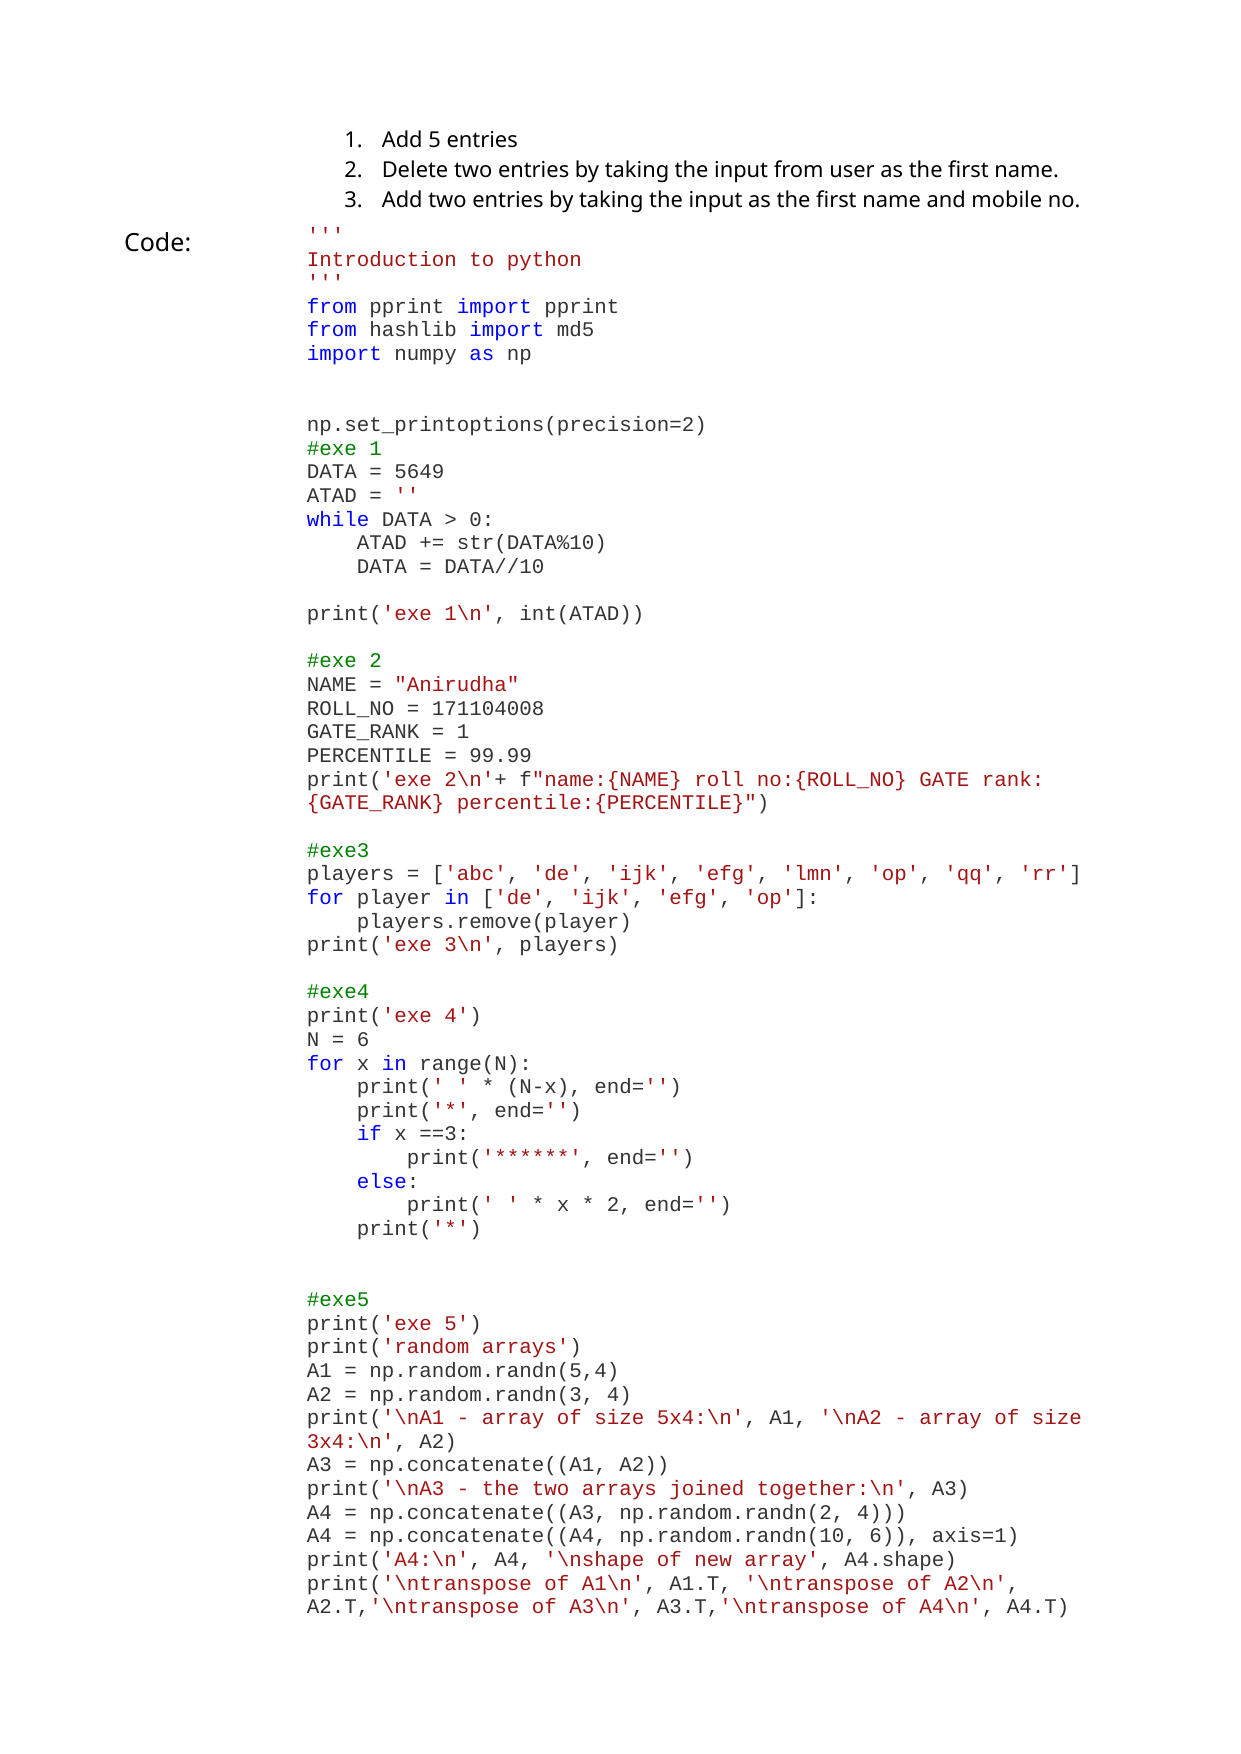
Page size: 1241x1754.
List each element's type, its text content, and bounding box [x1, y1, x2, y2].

table_cell Code: [119, 220, 301, 1626]
table_cell ''' Introduction to python ''' from pprint import pprint from hashlib import md5 import numpy as np np.set_printoptions(precision=2) #exe 1 DATA = 5649 ATAD = '' while DATA > 0: ATAD += str(DATA%10) DATA = DATA//10 print('exe 1\n', int(ATAD)) #exe 2 NAME = "Anirudha" ROLL_NO = 171104008 GATE_RANK = 1 PERCENTILE = 99.99 print('exe 2\n'+ f"name:{NAME} roll no:{ROLL_NO} GATE rank:{GATE_RANK} percentile:{PERCENTILE}") #exe3 players = ['abc', 'de', 'ijk', 'efg', 'lmn', 'op', 'qq', 'rr'] for player in ['de', 'ijk', 'efg', 'op']: players.remove(player) print('exe 3\n', players) #exe4 print('exe 4') N = 6 for x in range(N): print(' ' * (N-x), end='') print('*', end='') if x ==3: print('******', end='') else: print(' ' * x * 2, end='') print('*') #exe5 print('exe 5') print('random arrays') A1 = np.random.randn(5,4) A2 = np.random.randn(3, 4) print('\nA1 - array of size 5x4:\n', A1, '\nA2 - array of size 3x4:\n', A2) A3 = np.concatenate((A1, A2)) print('\nA3 - the two arrays joined together:\n', A3) A4 = np.concatenate((A3, np.random.randn(2, 4))) A4 = np.concatenate((A4, np.random.randn(10, 6)), axis=1) print('A4:\n', A4, '\nshape of new array', A4.shape) print('\ntranspose of A1\n', A1.T, '\ntranspose of A2\n', A2.T,'\ntranspose of A3\n', A3.T,'\ntranspose of A4\n', A4.T) [302, 220, 1123, 1626]
table_cell [119, 119, 301, 219]
table_cell Exercise 1:Data = 5649. Write a "while loop" to print data variable in reverse order Exercise 2: Write a print statement to get following result. name: <any name> roll no: <roll no> GATE rank: <rank> percentile: <percentile> Exercise 3: We have a list of players as follows. players = ['abc, 'de', 'efg', 'ijk', 'lmn', 'op', 'qq', 'rr'] abc, lmn, qq, rr reached the semifinal of the tournament. Print the updated players list Exercise 4: Write a simple program to print the first letter of your name using only asterisk '\' ( as you might have done while learning loops in 'C' language programs) Exercise 5: Generate two arrays A1 and A2 of size 5 X 4 and 3 X 4 respectively using np.random() Join them and make an array A3 of 8 X 4. Now append random numbers ranging between from 0 to 5 to make the fourth array A4 of size 10 X 10. Print all the arrays and their transpose ( Transpose of 'A' can be obtained by 'A.T') Exercise 6: Create two dictionaries. The first dictionary 'name' will contain first name(key) of a person and its hash value(value). The Second will contain hash value(key) and mobile no(value). Add 5 entries Delete two entries by taking the input from user as the first name. Add two entries by taking the input as the first name and mobile no. [302, 119, 1123, 219]
